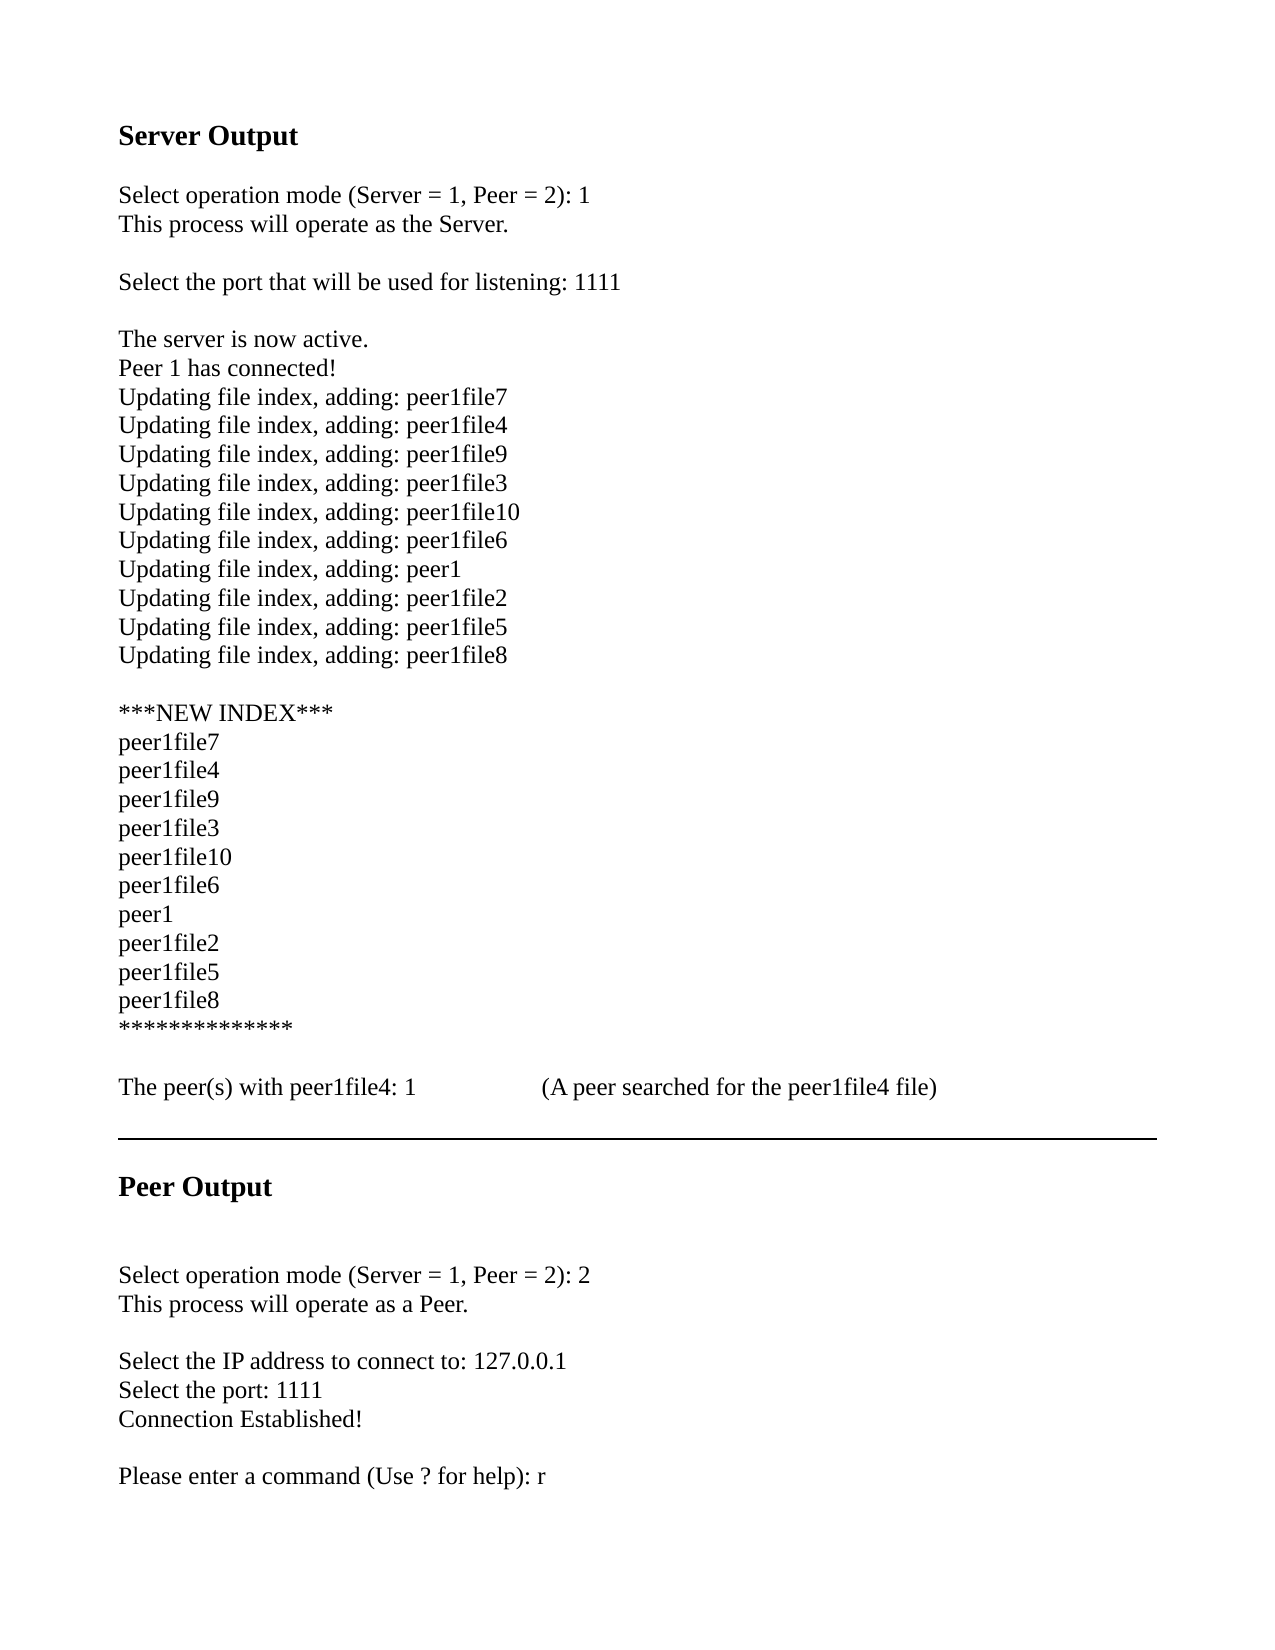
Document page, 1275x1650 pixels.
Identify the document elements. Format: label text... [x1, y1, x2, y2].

text peer1file5 [118, 957, 1157, 985]
text ***NEW INDEX*** [118, 698, 1157, 727]
text peer1 [118, 899, 1157, 928]
text Updating file index, adding: peer1file8 [118, 640, 1157, 669]
text peer1file4 [118, 755, 1157, 784]
text Peer 1 has connected! [118, 353, 1157, 382]
text peer1file8 [118, 985, 1157, 1014]
text Peer Output [118, 1169, 1157, 1202]
text peer1file9 [118, 784, 1157, 813]
text Updating file index, adding: peer1file3 [118, 468, 1157, 497]
text Select operation mode (Server = 1, Peer = 2): 1 [118, 180, 1157, 209]
text Connection Established! [118, 1404, 1157, 1432]
text This process will operate as the Server. [118, 209, 1157, 238]
text peer1file3 [118, 813, 1157, 842]
text Updating file index, adding: peer1file4 [118, 410, 1157, 439]
text Updating file index, adding: peer1file5 [118, 612, 1157, 640]
text Server Output [118, 118, 1157, 152]
text Updating file index, adding: peer1file6 [118, 525, 1157, 554]
text peer1file7 [118, 727, 1157, 755]
text Updating file index, adding: peer1 [118, 554, 1157, 583]
text Select the port that will be used for listening: 1111 [118, 267, 1157, 295]
text Select the IP address to connect to: 127.0.0.1 [118, 1346, 1157, 1375]
text peer1file10 [118, 842, 1157, 870]
text Updating file index, adding: peer1file7 [118, 382, 1157, 410]
text The server is now active. [118, 324, 1157, 353]
text Updating file index, adding: peer1file10 [118, 497, 1157, 525]
text Select operation mode (Server = 1, Peer = 2): 2 [118, 1260, 1157, 1289]
text Updating file index, adding: peer1file9 [118, 439, 1157, 468]
text The peer(s) with peer1file4: 1 (A peer searched for the peer1file4 file) [118, 1072, 1157, 1100]
text ************** [118, 1014, 1157, 1043]
text Please enter a command (Use ? for help): r [118, 1461, 1157, 1490]
text peer1file2 [118, 928, 1157, 957]
text peer1file6 [118, 870, 1157, 899]
text Updating file index, adding: peer1file2 [118, 583, 1157, 612]
text Select the port: 1111 [118, 1375, 1157, 1404]
text This process will operate as a Peer. [118, 1289, 1157, 1317]
